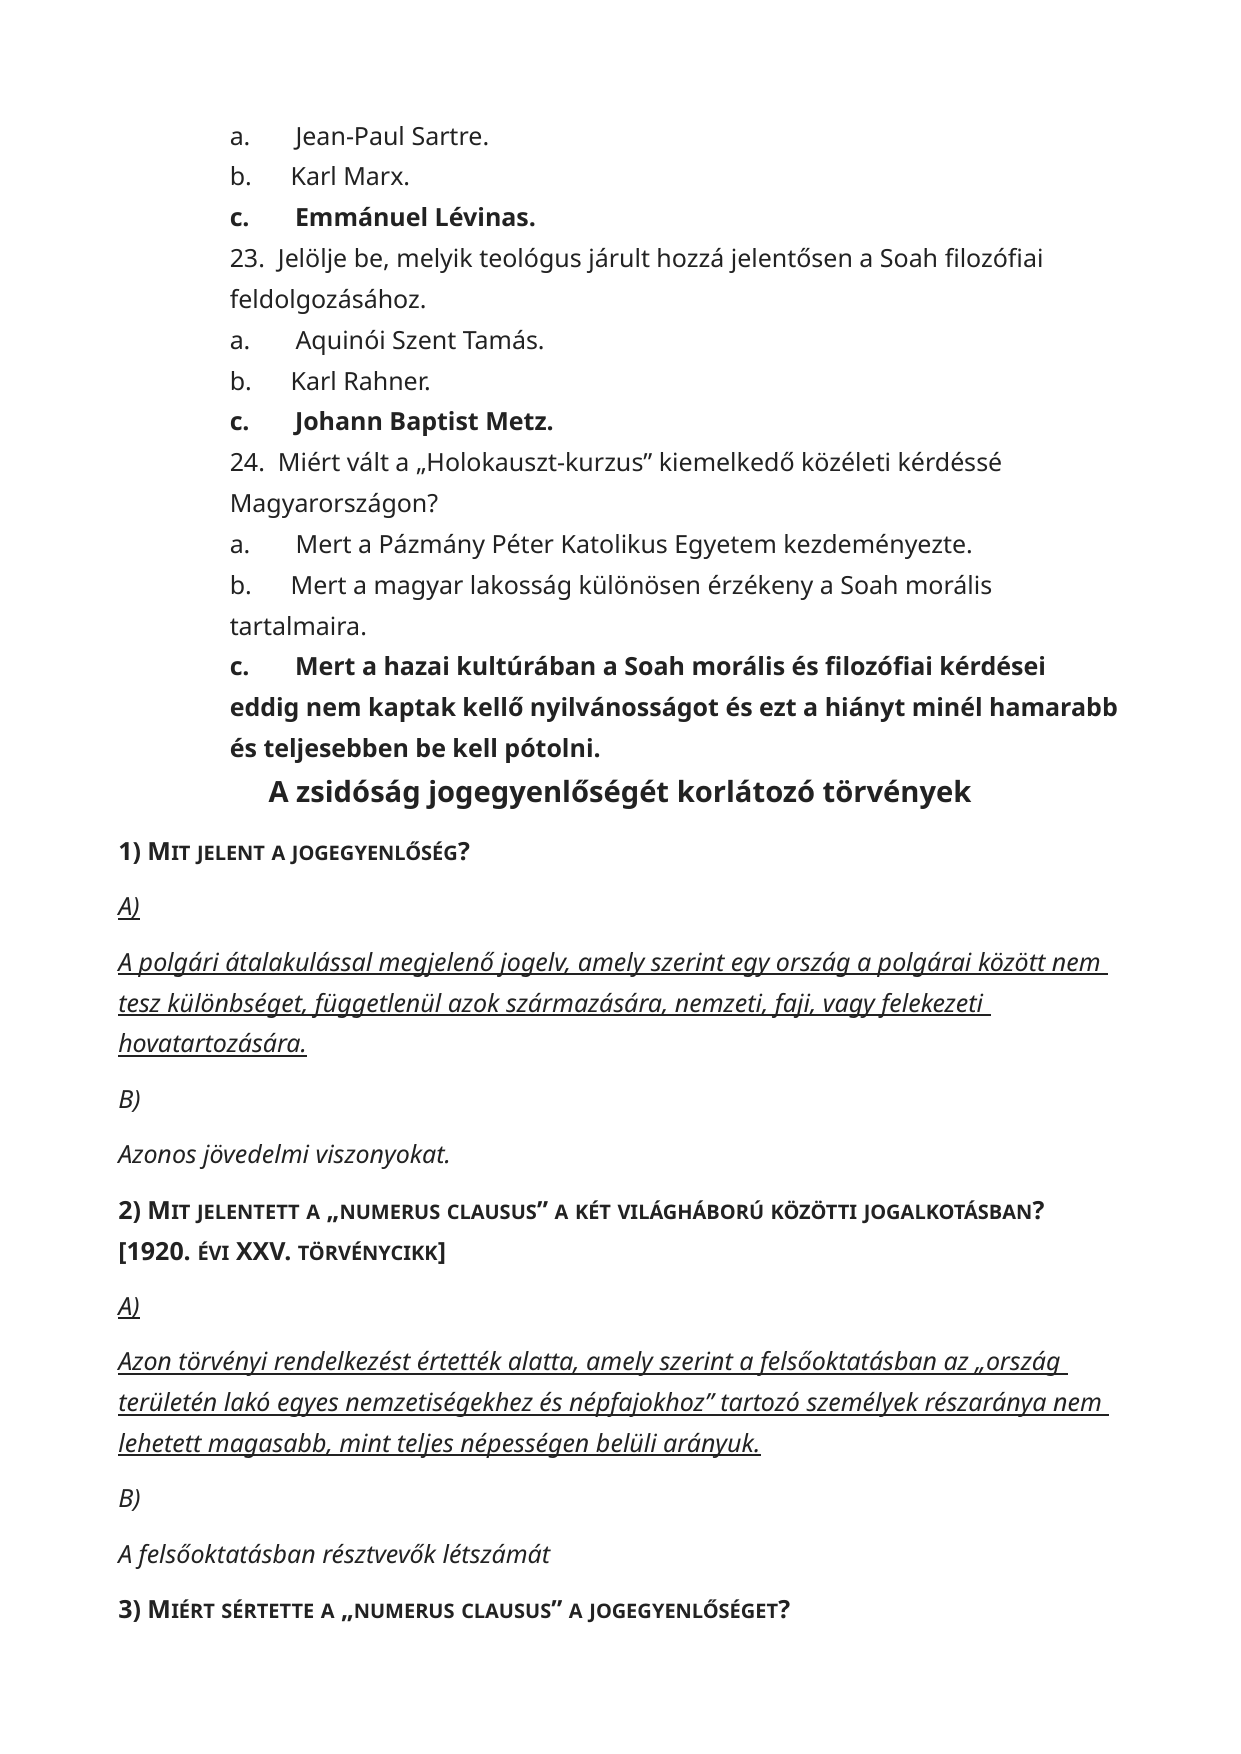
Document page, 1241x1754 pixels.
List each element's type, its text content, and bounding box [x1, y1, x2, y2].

text c. Johann Baptist Metz. [229, 404, 1122, 438]
text b. Karl Rahner. [229, 363, 1122, 397]
text A zsidóság jogegyenlőségét korlátozó törvények [118, 771, 1122, 811]
text B) [118, 1082, 1122, 1116]
text c. Emmánuel Lévinas. [229, 200, 1122, 234]
text 2) Mit jelentett a „numerus clausus” a két világháború közötti jogalkotásban? [1920. évi XXV. törvénycikk] [118, 1192, 1122, 1267]
text b. Mert a magyar lakosság különösen érzékeny a Soah morális tartalmaira. [229, 567, 1122, 642]
text A polgári átalakulással megjelenő jogelv, amely szerint egy ország a polgárai között nem tesz különbséget, függetlenül azok származására, nemzeti, faji, vagy felekezeti hovatartozására. [118, 944, 1122, 1060]
text A) [118, 889, 1122, 923]
text a. Aquinói Szent Tamás. [229, 322, 1122, 356]
text Azon törvényi rendelkezést értették alatta, amely szerint a felsőoktatásban az „ország területén lakó egyes nemzetiségekhez és népfajokhoz” tartozó személyek részaránya nem lehetett magasabb, mint teljes népességen belüli arányuk. [118, 1344, 1122, 1460]
text c. Mert a hazai kultúrában a Soah morális és filozófiai kérdései eddig nem kaptak kellő nyilvánosságot és ezt a hiányt minél hamarabb és teljesebben be kell pótolni. [229, 649, 1122, 765]
text 1) Mit jelent a jogegyenlőség? [118, 834, 1122, 868]
text a. Mert a Pázmány Péter Katolikus Egyetem kezdeményezte. [229, 526, 1122, 561]
text A felsőoktatásban résztvevők létszámát [118, 1537, 1122, 1571]
text b. Karl Marx. [229, 159, 1122, 193]
text Azonos jövedelmi viszonyokat. [118, 1137, 1122, 1171]
text a. Jean-Paul Sartre. [229, 118, 1122, 152]
text 24. Miért vált a „Holokauszt-kurzus” kiemelkedő közéleti kérdéssé Magyarországon? [229, 445, 1122, 520]
text 3) Miért sértette a „numerus clausus” a jogegyenlőséget? [118, 1592, 1122, 1626]
text 23. Jelölje be, melyik teológus járult hozzá jelentősen a Soah filozófiai feldolgozásához. [229, 241, 1122, 316]
text B) [118, 1481, 1122, 1515]
text A) [118, 1289, 1122, 1323]
